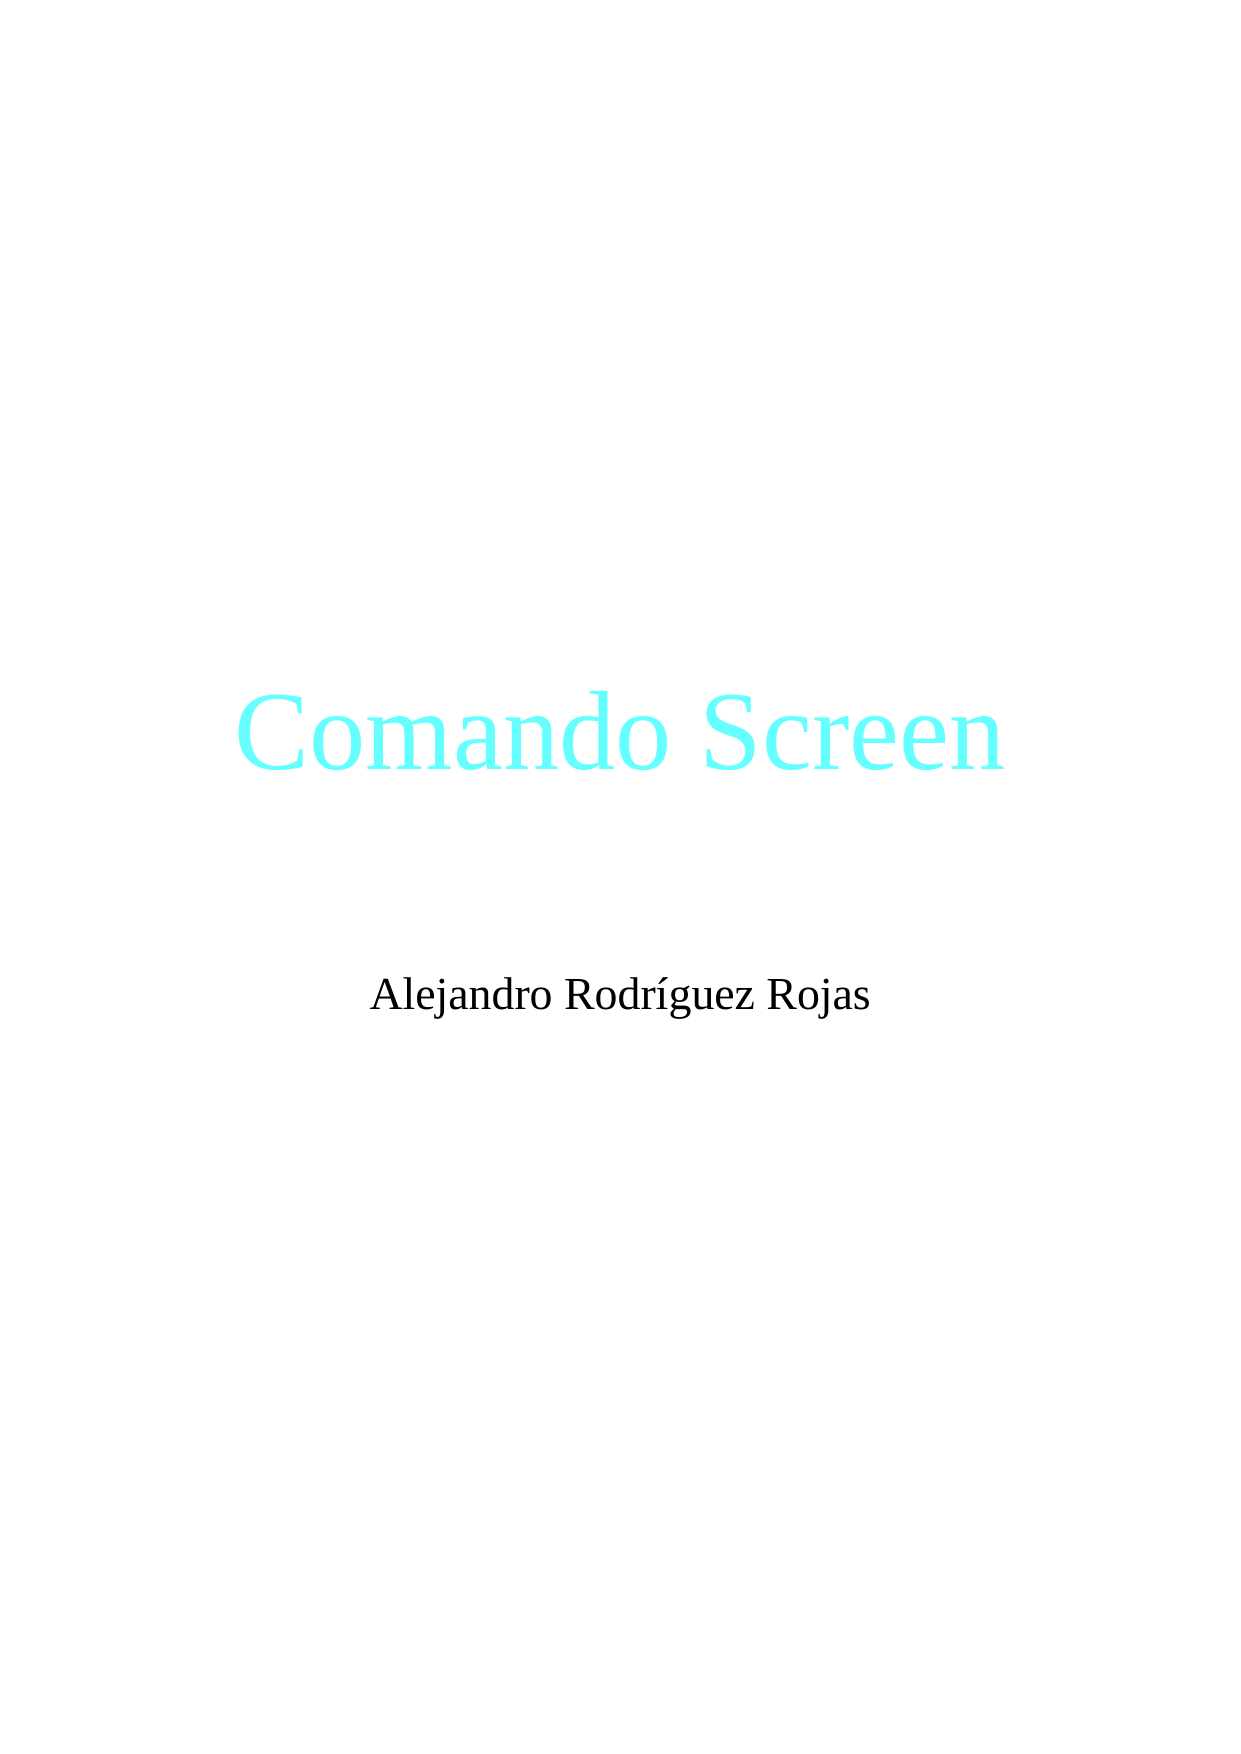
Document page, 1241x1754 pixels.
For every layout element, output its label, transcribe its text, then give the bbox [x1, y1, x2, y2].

text Alejandro Rodríguez Rojas [118, 966, 1122, 1019]
text Comando Screen [118, 664, 1122, 794]
